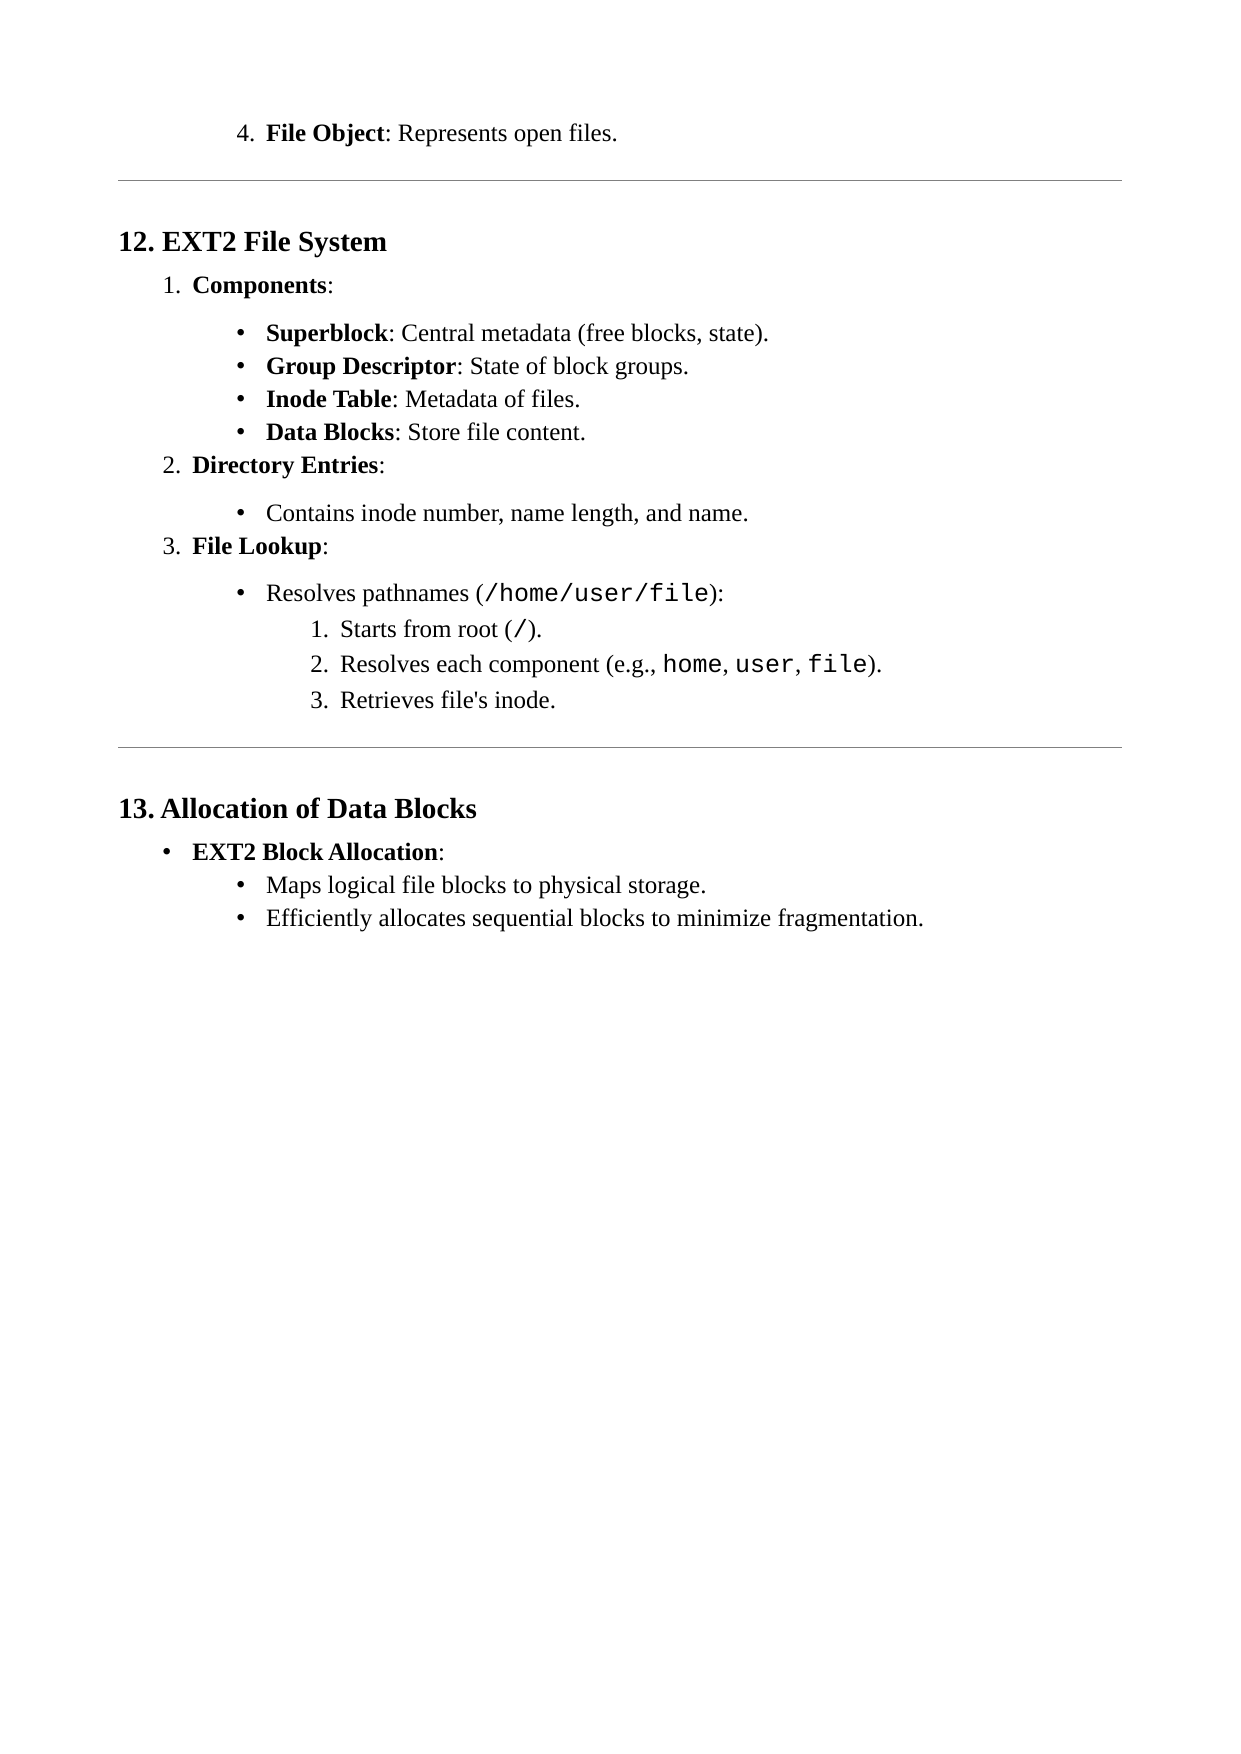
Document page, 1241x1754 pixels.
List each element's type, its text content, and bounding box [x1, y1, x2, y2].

list Starts from root (/). [310, 614, 1122, 645]
list Contains inode number, name length, and name. [236, 498, 1122, 527]
list Resolves pathnames (/home/user/file): [236, 578, 1122, 609]
list Efficiently allocates sequential blocks to minimize fragmentation. [236, 903, 1122, 932]
list Components: [162, 271, 1122, 299]
subtitle 12. EXT2 File System [118, 224, 1122, 258]
list File Lookup: [162, 531, 1122, 560]
list Resolves each component (e.g., home, user, file). [310, 649, 1122, 680]
list Inode Table: Metadata of files. [236, 384, 1122, 413]
list Data Blocks: Store file content. [236, 417, 1122, 446]
list Directory Entries: [162, 450, 1122, 479]
list Retrieves file's inode. [310, 685, 1122, 713]
list Group Descriptor: State of block groups. [236, 351, 1122, 380]
list Maps logical file blocks to physical storage. [236, 870, 1122, 899]
list File Object: Represents open files. [236, 118, 1122, 147]
subtitle 13. Allocation of Data Blocks [118, 791, 1122, 825]
list EXT2 Block Allocation: [162, 837, 1122, 866]
list Superblock: Central metadata (free blocks, state). [236, 318, 1122, 347]
